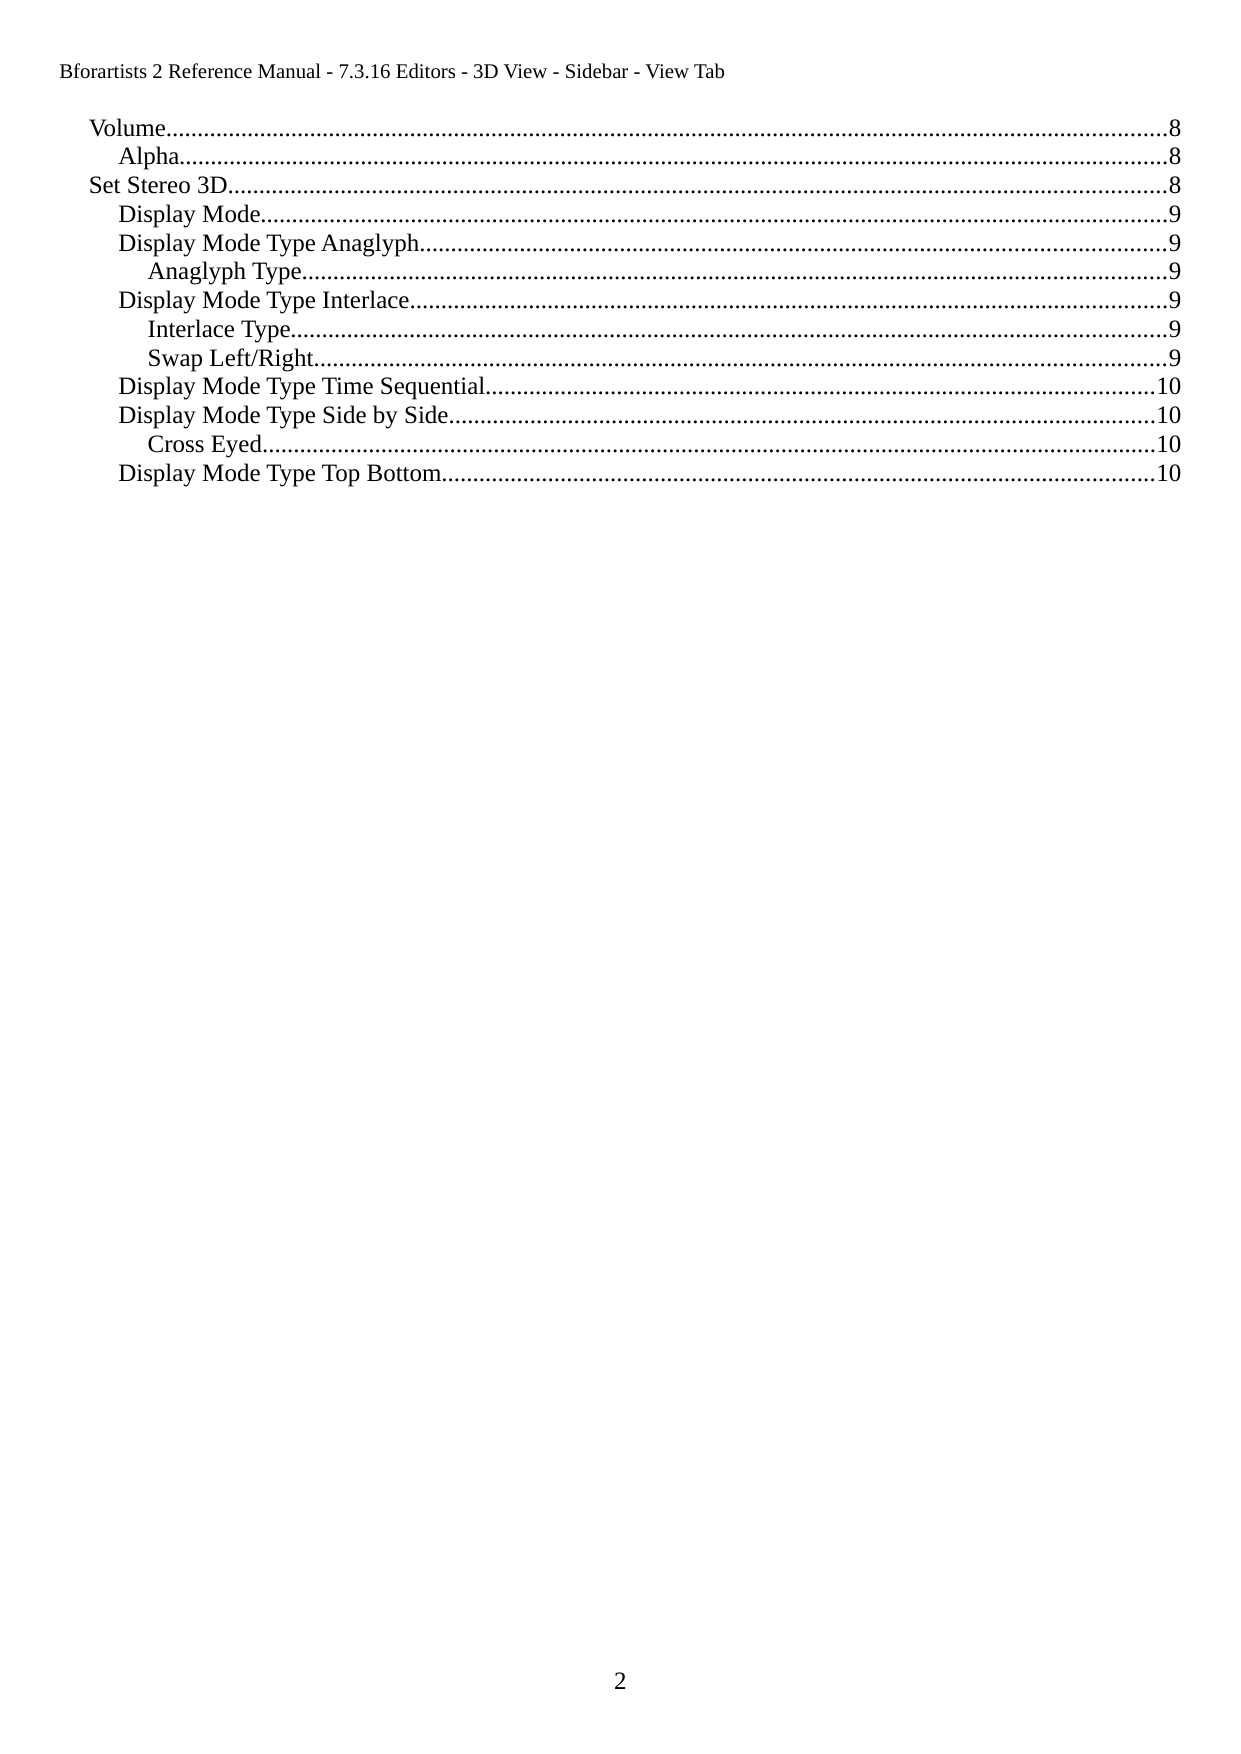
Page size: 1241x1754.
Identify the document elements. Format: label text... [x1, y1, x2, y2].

text Display Mode Type Anaglyph 9 [118, 228, 1181, 256]
text Interlace Type 9 [147, 314, 1181, 343]
text Display Mode Type Interlace 9 [118, 285, 1181, 314]
text Display Mode Type Time Sequential 10 [118, 371, 1181, 400]
text Anaglyph Type 9 [147, 256, 1181, 285]
text Set Stereo 3D 8 [88, 170, 1181, 199]
text Alpha 8 [118, 141, 1181, 170]
text Cross Eyed 10 [147, 429, 1181, 458]
text Swap Left/Right 9 [147, 343, 1181, 371]
text Volume 8 [88, 113, 1181, 141]
text Display Mode Type Side by Side 10 [118, 400, 1181, 429]
text Display Mode Type Top Bottom 10 [118, 458, 1181, 486]
text Display Mode 9 [118, 199, 1181, 228]
